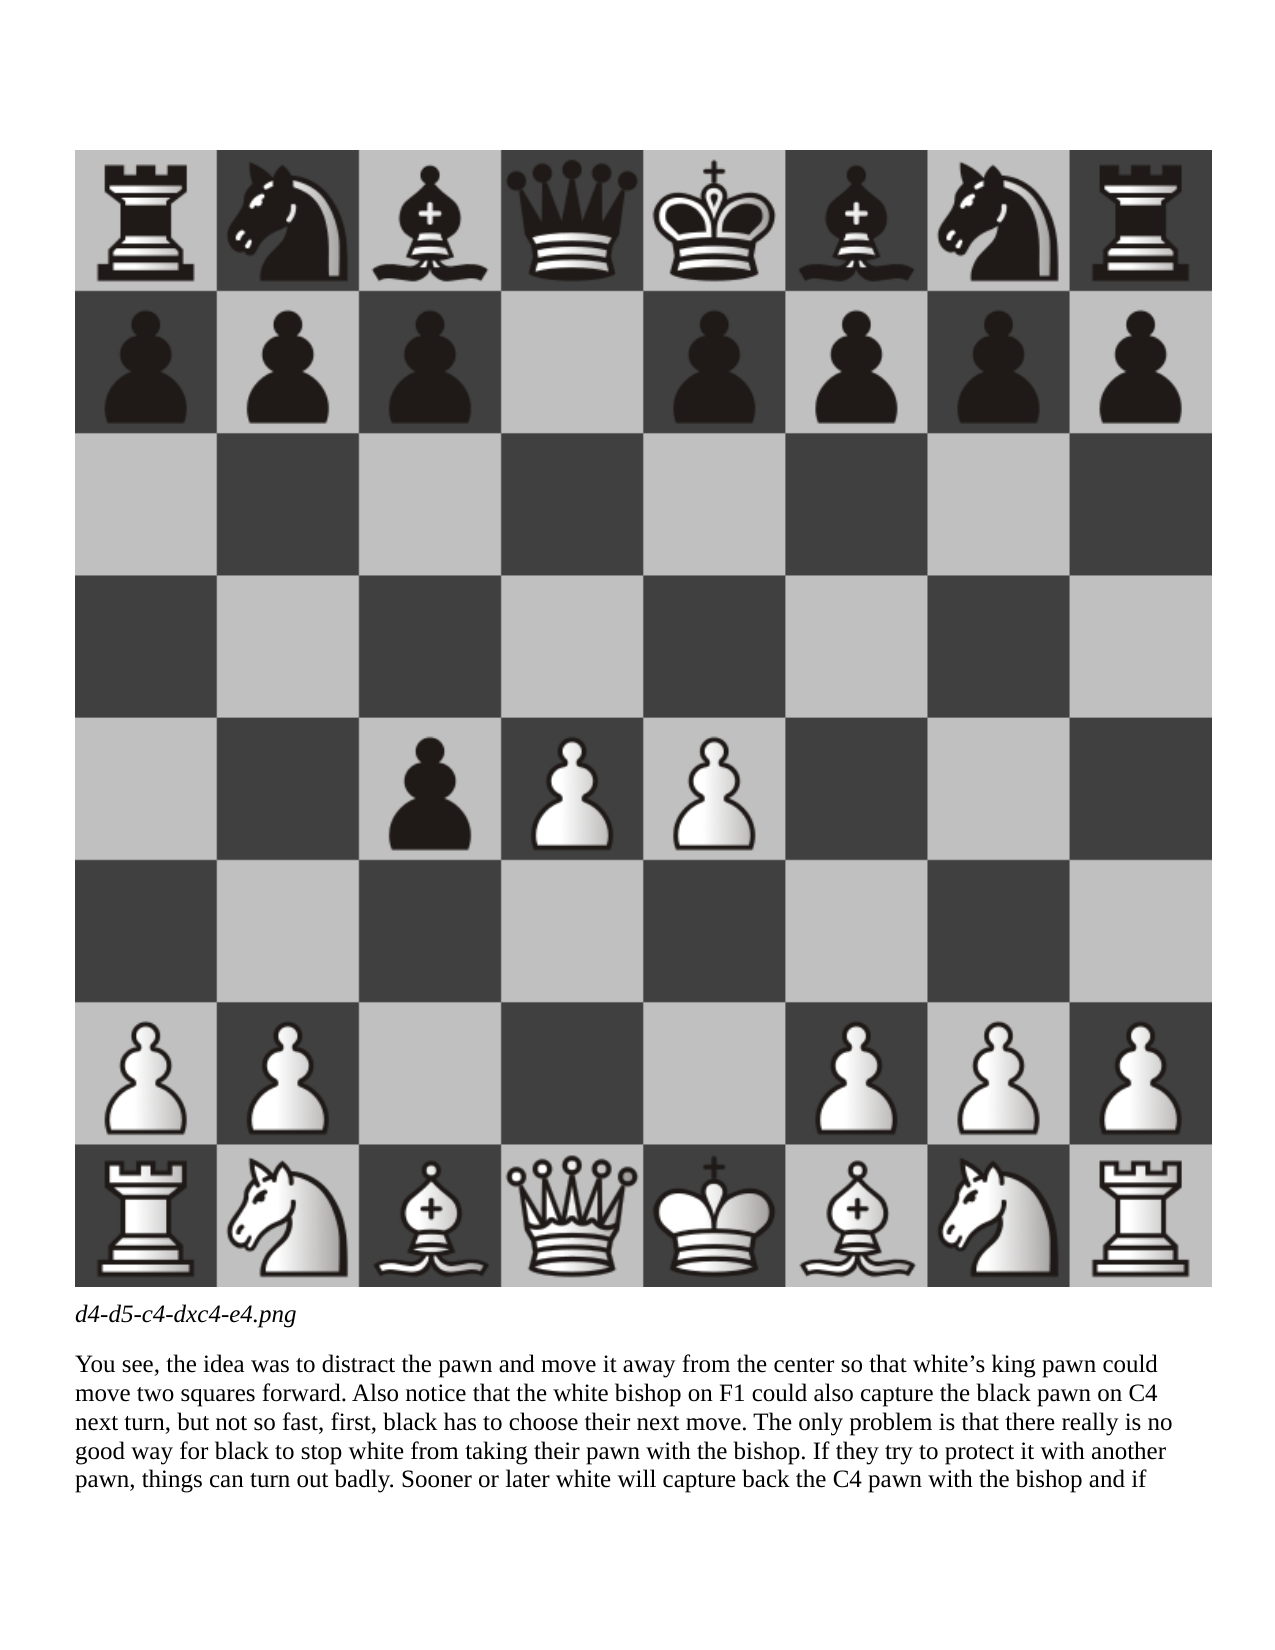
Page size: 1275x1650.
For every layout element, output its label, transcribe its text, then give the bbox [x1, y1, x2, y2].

picture [75, 150, 1212, 1287]
text You see, the idea was to distract the pawn and move it away from the center so that white’s king pawn could move two squares forward. Also notice that the white bishop on F1 could also capture the black pawn on C4 next turn, but not so fast, first, black has to choose their next move. The only problem is that there really is no good way for black to stop white from taking their pawn with the bishop. If they try to protect it with another pawn, things can turn out badly. Sooner or later white will capture back the C4 pawn with the bishop and if [75, 1349, 1200, 1493]
text d4-d5-c4-dxc4-e4.png [75, 1299, 1200, 1328]
